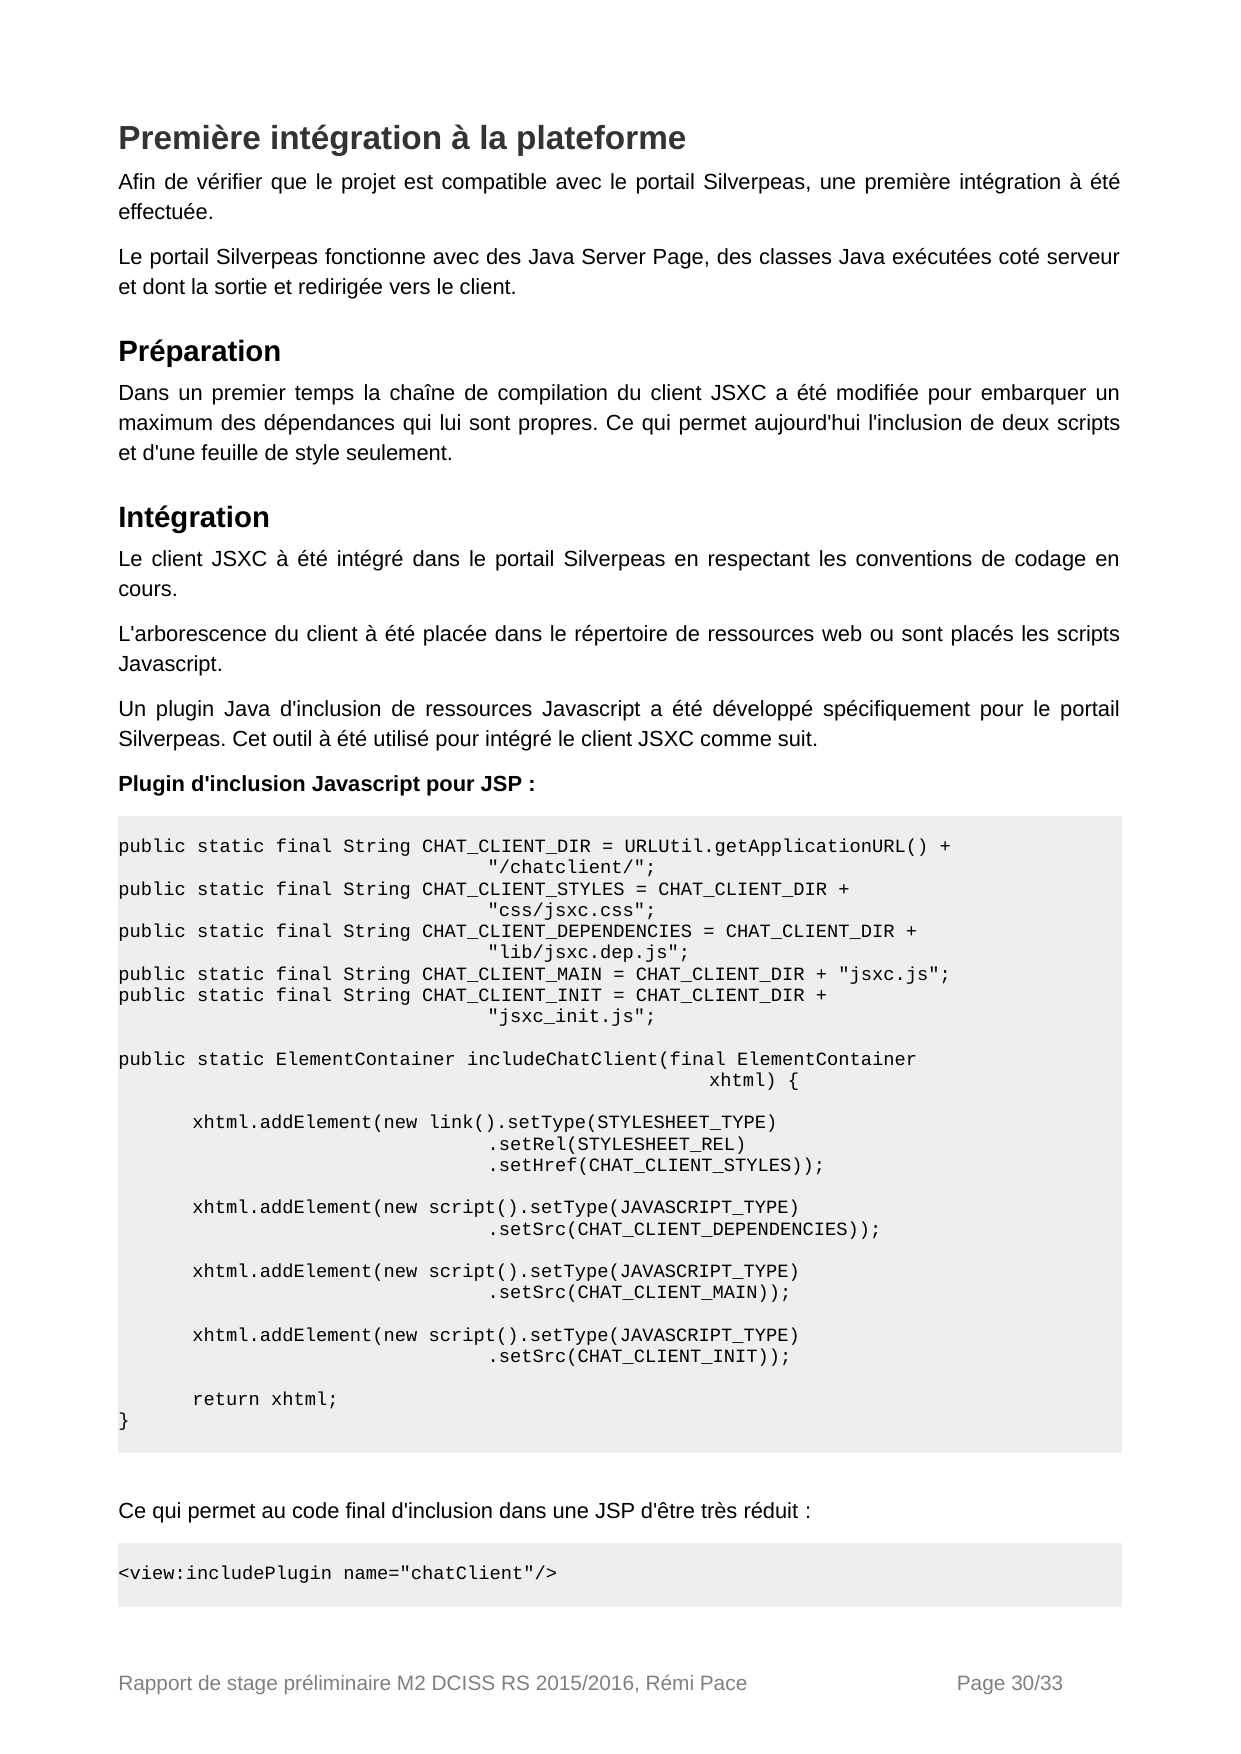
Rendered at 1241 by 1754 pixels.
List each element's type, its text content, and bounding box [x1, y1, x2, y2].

text public static final String CHAT_CLIENT_INIT = CHAT_CLIENT_DIR + "jsxc_init.js"; [118, 986, 1122, 1028]
subtitle Première intégration à la plateforme [118, 118, 1122, 157]
text Plugin d'inclusion Javascript pour JSP : [118, 771, 1122, 796]
text L'arborescence du client à été placée dans le répertoire de ressources web ou sont placés les scripts Javascript. [118, 621, 1122, 676]
text xhtml.addElement(new script().setType(JAVASCRIPT_TYPE) [118, 1198, 1122, 1219]
text Un plugin Java d'inclusion de ressources Javascript a été développé spécifiquement pour le portail Silverpeas. Cet outil à été utilisé pour intégré le client JSXC comme suit. [118, 696, 1122, 751]
text .setSrc(CHAT_CLIENT_MAIN)); [118, 1283, 1122, 1304]
text public static final String CHAT_CLIENT_DIR = URLUtil.getApplicationURL() + "/chatclient/"; [118, 837, 1122, 879]
text } [118, 1411, 1122, 1432]
text Afin de vérifier que le projet est compatible avec le portail Silverpeas, une première intégration à été effectuée. [118, 169, 1122, 224]
text xhtml.addElement(new script().setType(JAVASCRIPT_TYPE) [118, 1262, 1122, 1283]
text Ce qui permet au code final d'inclusion dans une JSP d'être très réduit : [118, 1498, 1122, 1523]
text Le client JSXC à été intégré dans le portail Silverpeas en respectant les conventions de codage en cours. [118, 546, 1122, 601]
text .setSrc(CHAT_CLIENT_INIT)); [118, 1347, 1122, 1368]
text .setHref(CHAT_CLIENT_STYLES)); [118, 1156, 1122, 1177]
text return xhtml; [118, 1389, 1122, 1411]
text xhtml.addElement(new link().setType(STYLESHEET_TYPE) [118, 1113, 1122, 1134]
text public static final String CHAT_CLIENT_MAIN = CHAT_CLIENT_DIR + "jsxc.js"; [118, 964, 1122, 986]
text Le portail Silverpeas fonctionne avec des Java Server Page, des classes Java exécutées coté serveur et dont la sortie et redirigée vers le client. [118, 244, 1122, 299]
text <view:includePlugin name="chatClient"/> [118, 1564, 1122, 1585]
text xhtml.addElement(new script().setType(JAVASCRIPT_TYPE) [118, 1326, 1122, 1347]
text public static ElementContainer includeChatClient(final ElementContainer xhtml) { [118, 1049, 1122, 1092]
text public static final String CHAT_CLIENT_STYLES = CHAT_CLIENT_DIR + "css/jsxc.css"; [118, 879, 1122, 922]
text public static final String CHAT_CLIENT_DEPENDENCIES = CHAT_CLIENT_DIR + "lib/jsxc.dep.js"; [118, 922, 1122, 964]
text Dans un premier temps la chaîne de compilation du client JSXC a été modifiée pour embarquer un maximum des dépendances qui lui sont propres. Ce qui permet aujourd'hui l'inclusion de deux scripts et d'une feuille de style seulement. [118, 380, 1122, 466]
subtitle Intégration [118, 500, 1122, 533]
text .setRel(STYLESHEET_REL) [118, 1134, 1122, 1156]
text .setSrc(CHAT_CLIENT_DEPENDENCIES)); [118, 1219, 1122, 1241]
subtitle Préparation [118, 334, 1122, 367]
